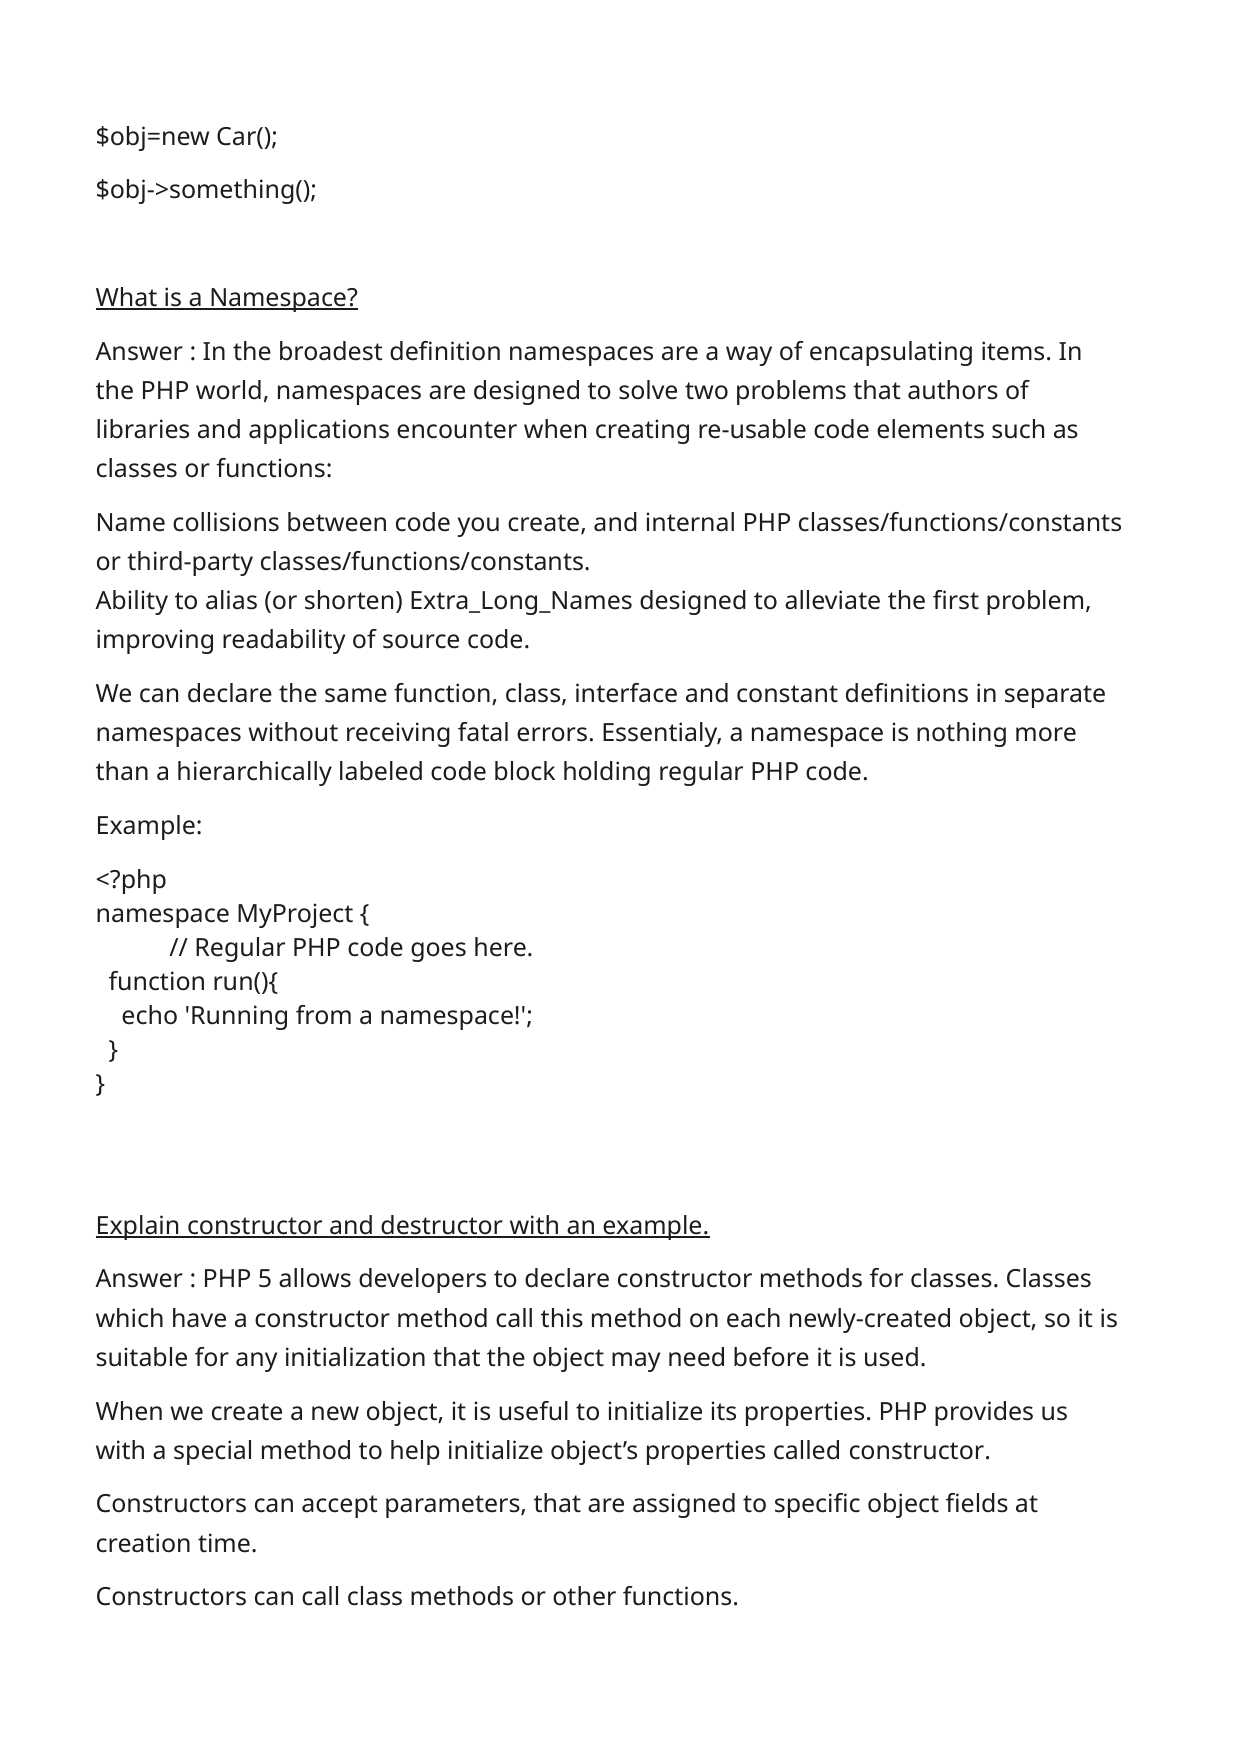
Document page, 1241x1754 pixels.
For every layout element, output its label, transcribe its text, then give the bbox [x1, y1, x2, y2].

text Name collisions between code you create, and internal PHP classes/functions/constants or third-party classes/functions/constants. [95, 504, 1123, 578]
text Example: [95, 808, 1123, 842]
text Constructors can call class methods or other functions. [95, 1579, 1123, 1613]
text echo 'Running from a namespace!'; [95, 998, 1123, 1032]
text What is a Namespace? [95, 279, 1123, 313]
text } [95, 1066, 1123, 1100]
text Answer : PHP 5 allows developers to declare constructor methods for classes. Classes which have a constructor method call this method on each newly-created object, so it is suitable for any initialization that the object may need before it is used. [95, 1261, 1123, 1373]
text Answer : In the broadest definition namespaces are a way of encapsulating items. In the PHP world, namespaces are designed to solve two problems that authors of libraries and applications encounter when creating re-usable code elements such as classes or functions: [95, 333, 1123, 485]
text Constructors can accept parameters, that are assigned to specific object fields at creation time. [95, 1486, 1123, 1559]
text function run(){ [95, 964, 1123, 998]
text <?php [95, 861, 1123, 896]
text $obj->something(); [95, 172, 1123, 206]
text } [95, 1032, 1123, 1066]
text // Regular PHP code goes here. [95, 929, 1123, 964]
text $obj=new Car(); [95, 118, 1123, 152]
text We can declare the same function, class, interface and constant definitions in separate namespaces without receiving fatal errors. Essentialy, a namespace is nothing more than a hierarchically labeled code block holding regular PHP code. [95, 676, 1123, 788]
text Explain constructor and destructor with an example. [95, 1207, 1123, 1241]
text namespace MyProject { [95, 896, 1123, 929]
text When we create a new object, it is useful to initialize its properties. PHP provides us with a special method to help initialize object’s properties called constructor. [95, 1393, 1123, 1466]
text Ability to alias (or shorten) Extra_Long_Names designed to alleviate the first problem, improving readability of source code. [95, 583, 1123, 656]
